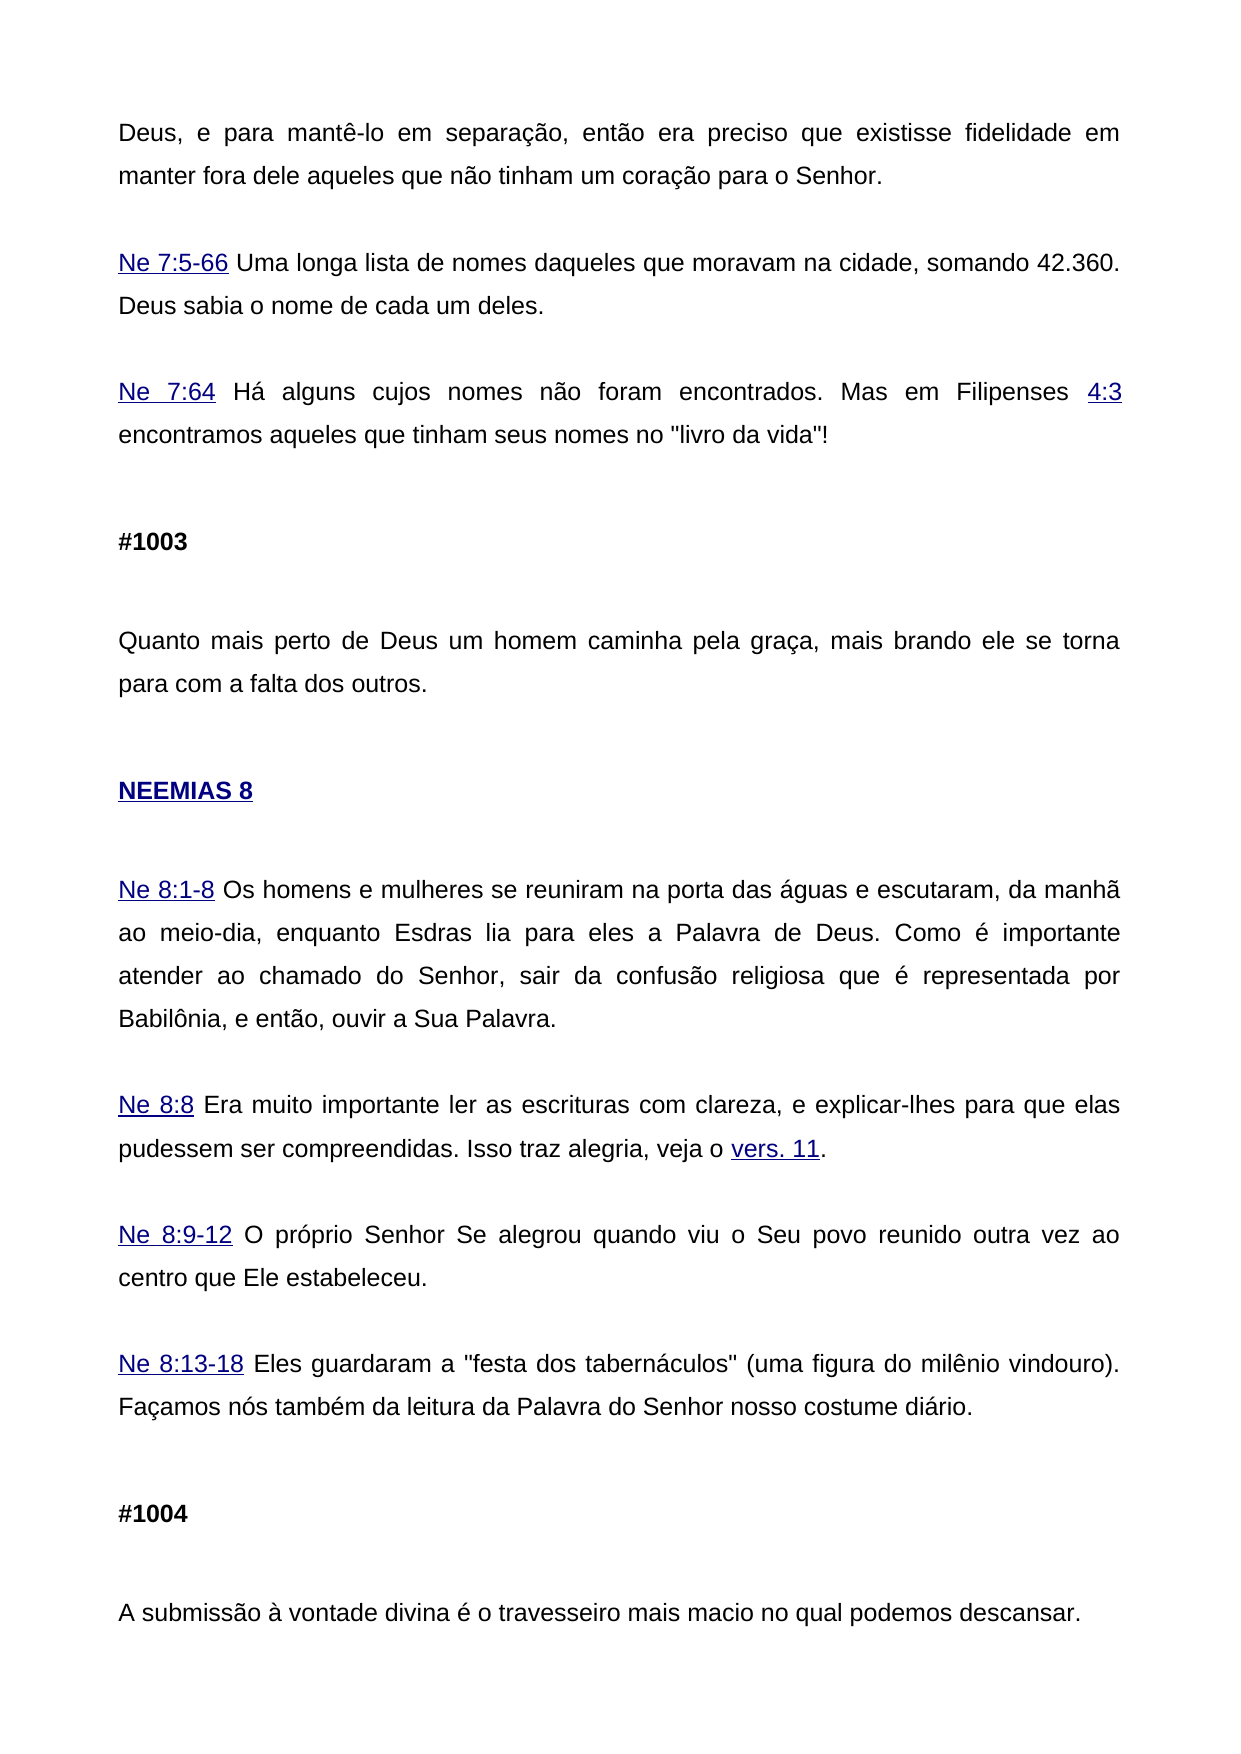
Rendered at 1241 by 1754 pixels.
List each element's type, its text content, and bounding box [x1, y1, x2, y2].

text Ne 7:64 Há alguns cujos nomes não foram encontrados. Mas em Filipenses 4:3 encontramos aqueles que tinham seus nomes no "livro da vida"! [118, 377, 1122, 449]
text Quanto mais perto de Deus um homem caminha pela graça, mais brando ele se torna para com a falta dos outros. [118, 626, 1122, 698]
text Ne 8:1-8 Os homens e mulheres se reuniram na porta das águas e escutaram, da manhã ao meio-dia, enquanto Esdras lia para eles a Palavra de Deus. Como é importante atender ao chamado do Senhor, sair da confusão religiosa que é representada por Babilônia, e então, ouvir a Sua Palavra. [118, 875, 1122, 1033]
text Ne 7:5-66 Uma longa lista de nomes daqueles que moravam na cidade, somando 42.360. Deus sabia o nome de cada um deles. [118, 247, 1122, 319]
text A submissão à vontade divina é o travesseiro mais macio no qual podemos descansar. [118, 1598, 1122, 1627]
subtitle #1003 [118, 527, 1122, 556]
subtitle NEEMIAS 8 [118, 776, 1122, 805]
text Ne 8:8 Era muito importante ler as escrituras com clareza, e explicar-lhes para que elas pudessem ser compreendidas. Isso traz alegria, veja o vers. 11. [118, 1090, 1122, 1162]
text Deus, e para mantê-lo em separação, então era preciso que existisse fidelidade em manter fora dele aqueles que não tinham um coração para o Senhor. [118, 118, 1122, 190]
subtitle #1004 [118, 1499, 1122, 1528]
text Ne 8:9-12 O próprio Senhor Se alegrou quando viu o Seu povo reunido outra vez ao centro que Ele estabeleceu. [118, 1220, 1122, 1292]
text Ne 8:13-18 Eles guardaram a "festa dos tabernáculos" (uma figura do milênio vindouro). Façamos nós também da leitura da Palavra do Senhor nosso costume diário. [118, 1349, 1122, 1421]
